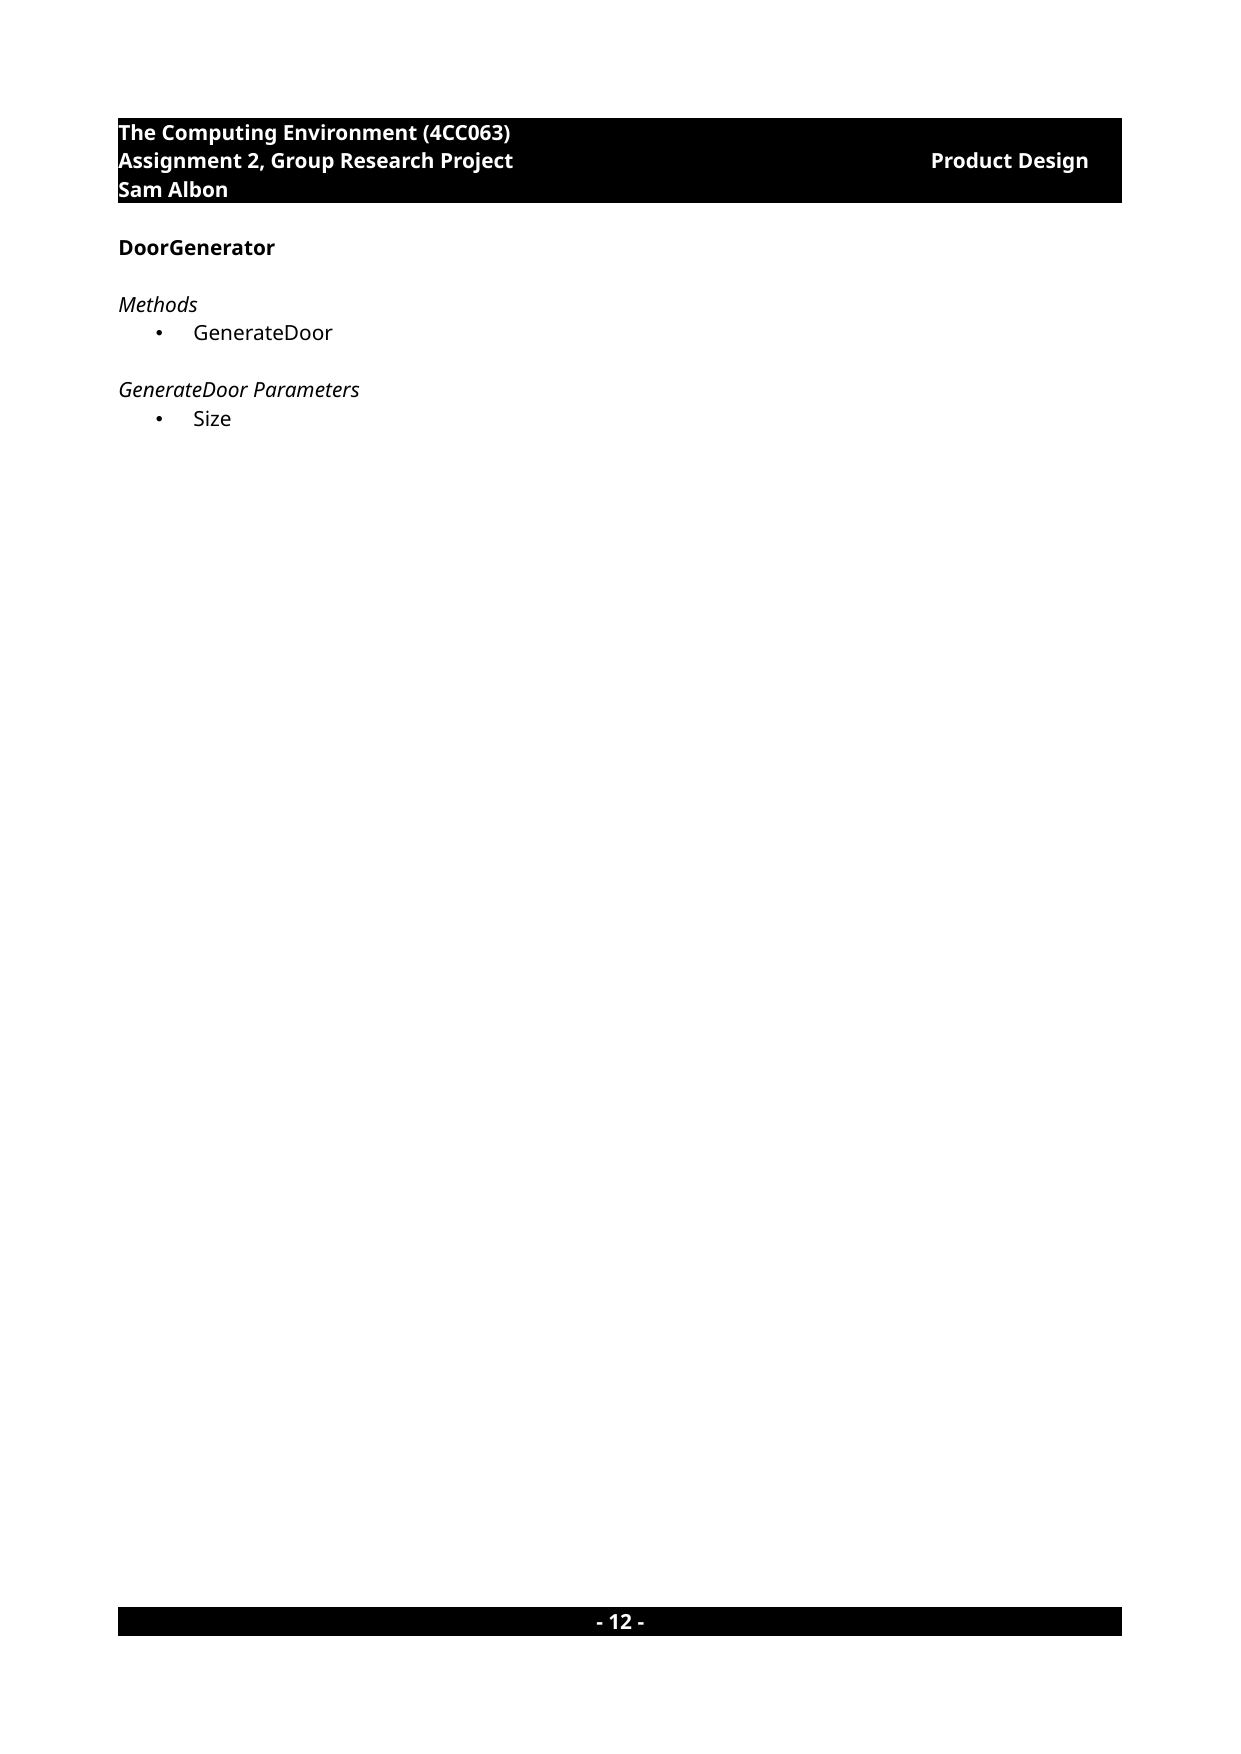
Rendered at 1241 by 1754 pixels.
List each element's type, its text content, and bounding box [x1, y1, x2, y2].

list Size [156, 404, 1122, 432]
text GenerateDoor Parameters [118, 375, 1122, 404]
text Methods [118, 290, 1122, 318]
list GenerateDoor [156, 318, 1122, 347]
text DoorGenerator [118, 233, 1122, 261]
